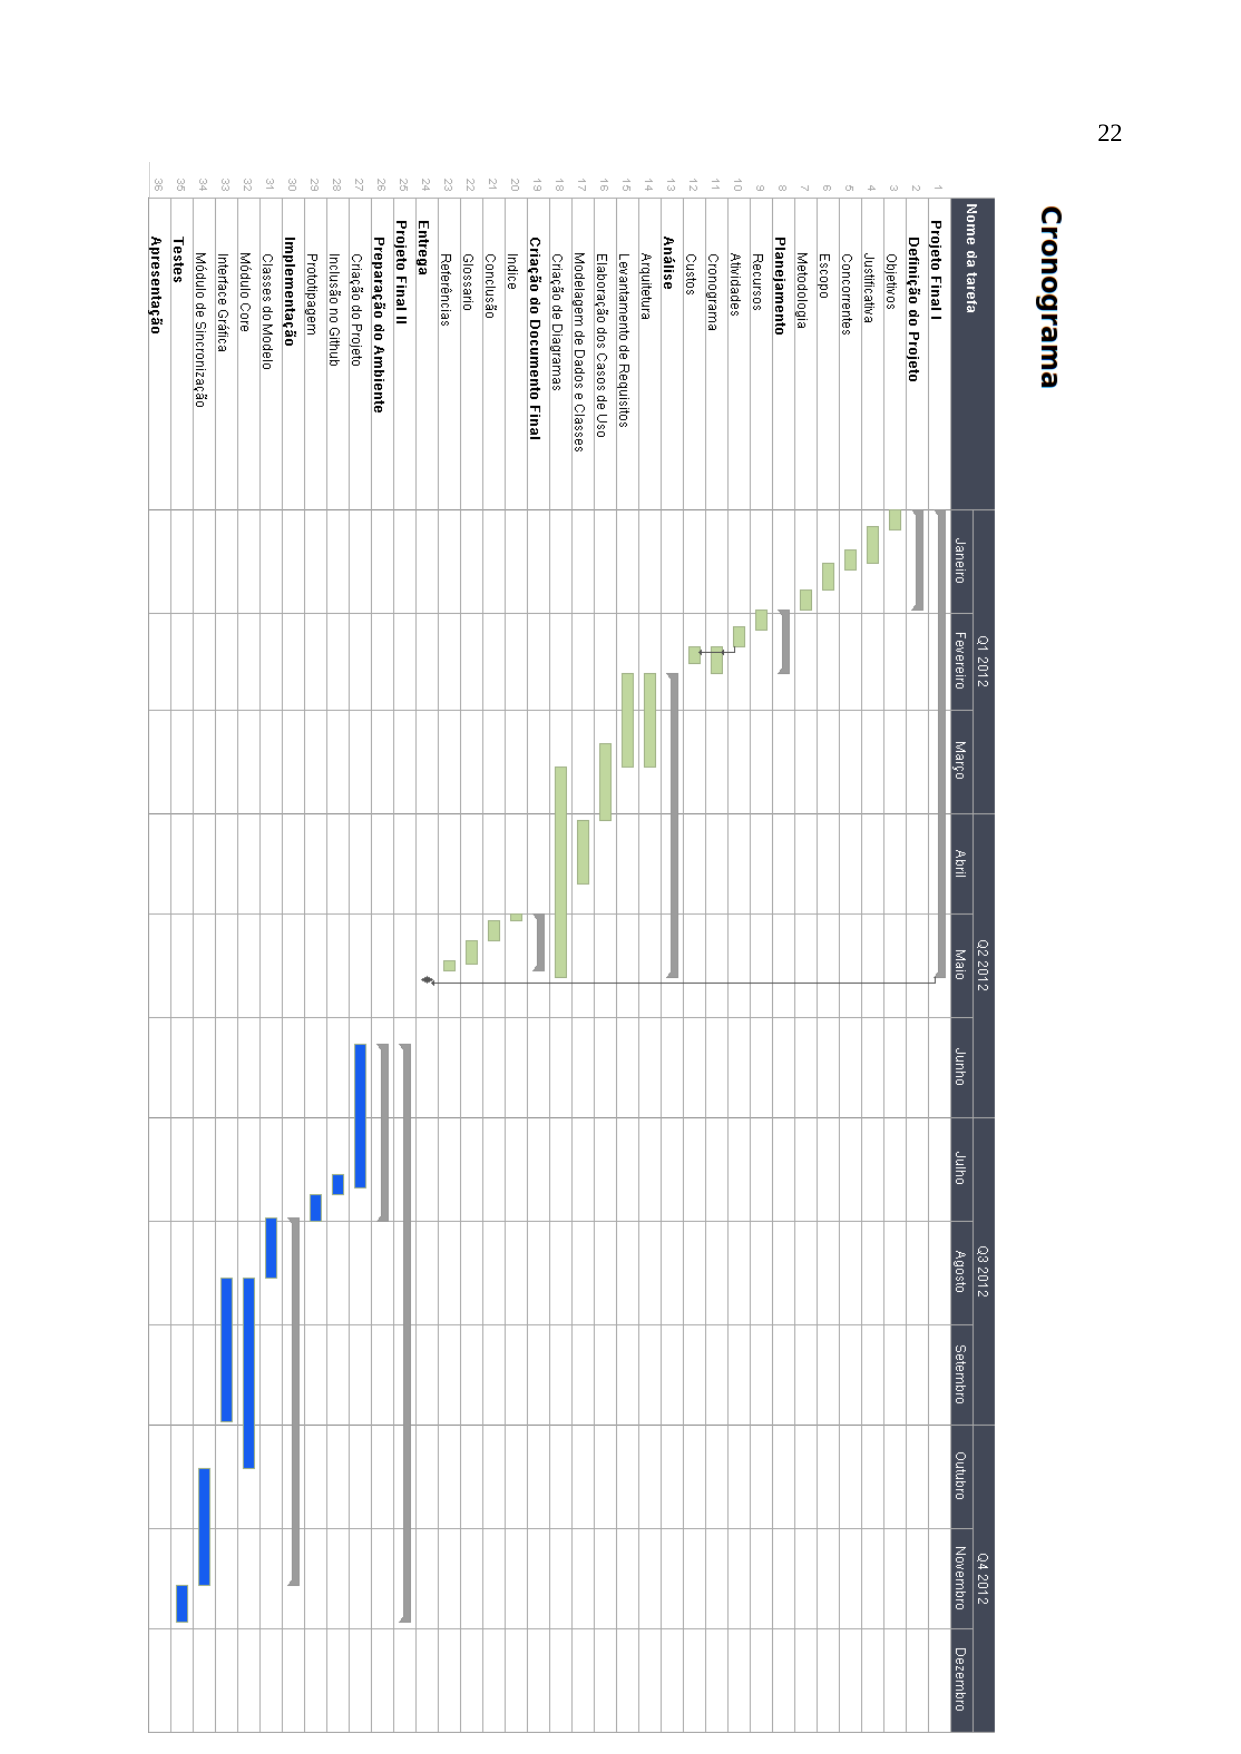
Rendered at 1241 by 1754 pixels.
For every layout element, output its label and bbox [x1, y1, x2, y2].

picture [147, 162, 1094, 1733]
